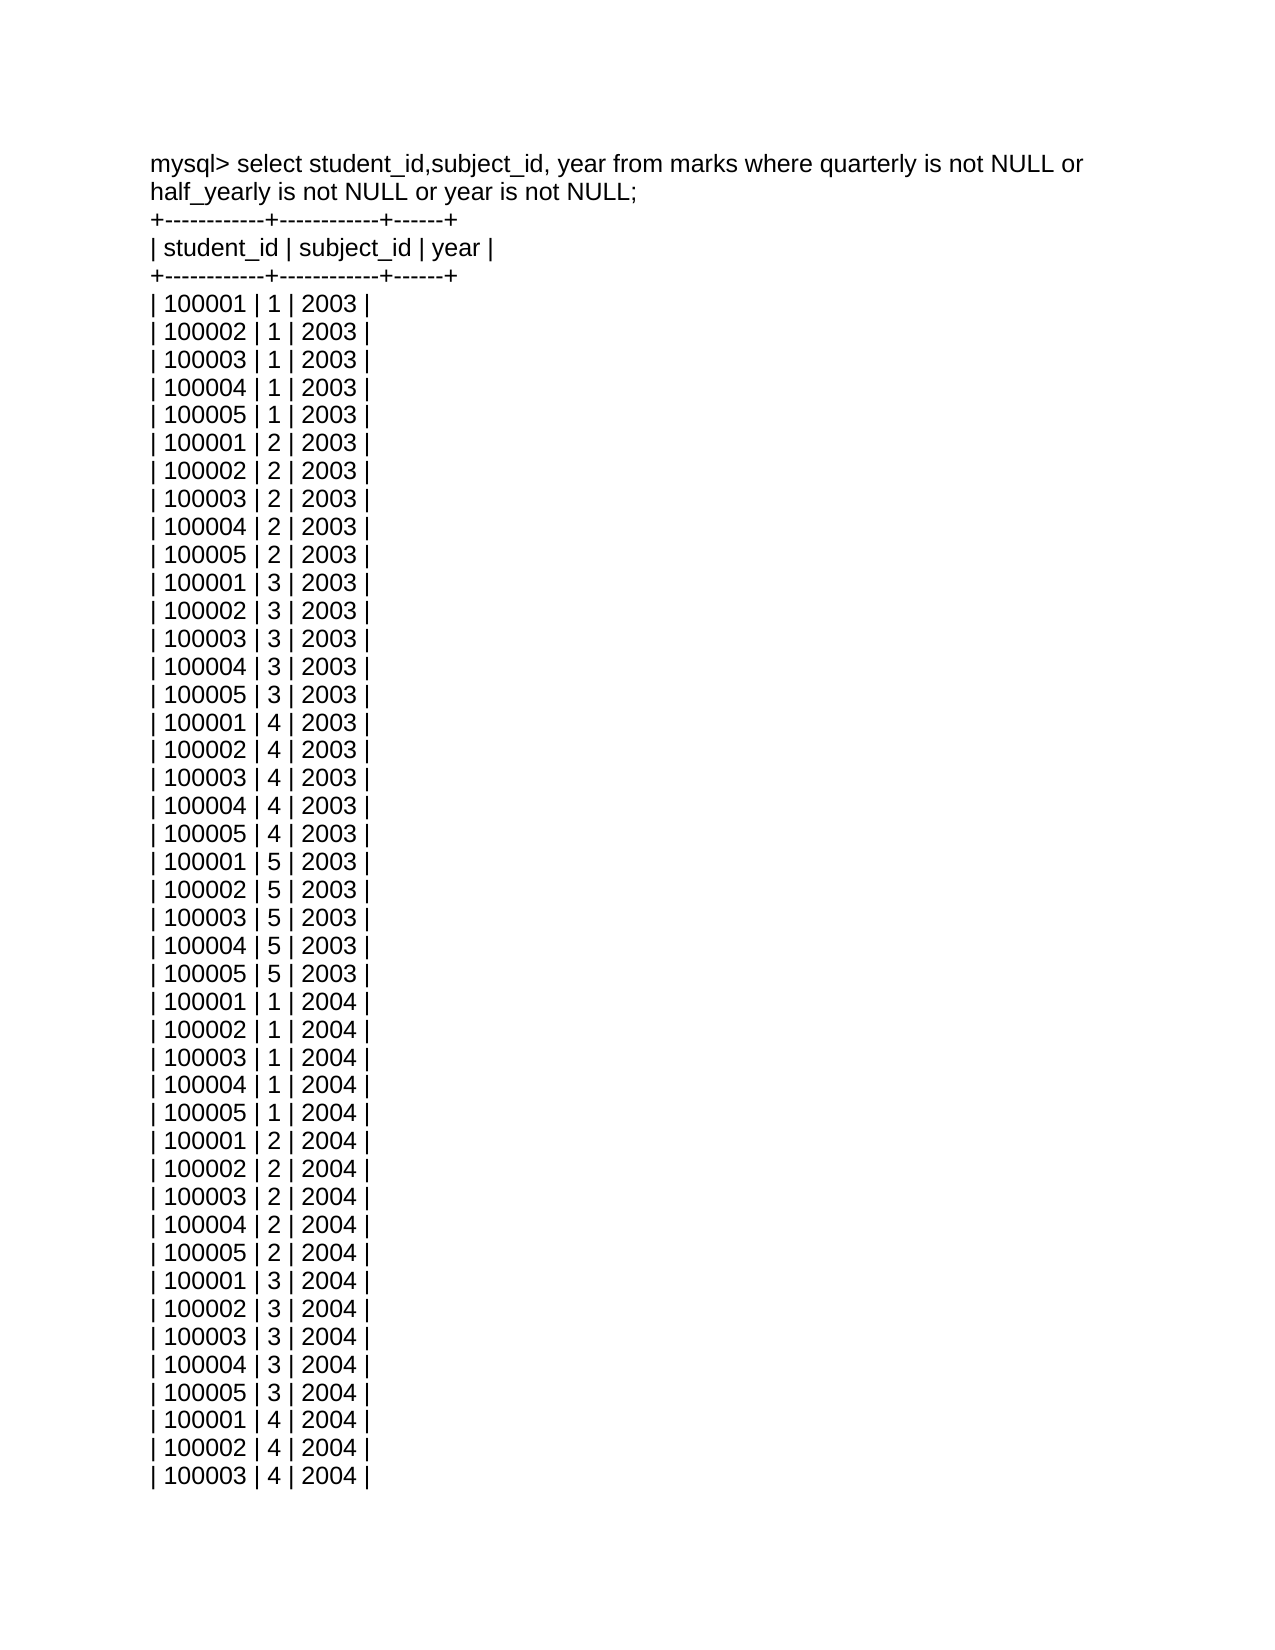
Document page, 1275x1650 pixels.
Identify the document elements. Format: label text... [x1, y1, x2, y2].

text | 100003 | 1 | 2004 | [150, 1043, 1125, 1071]
text | 100002 | 3 | 2004 | [150, 1294, 1125, 1322]
text | 100005 | 1 | 2004 | [150, 1099, 1125, 1127]
text | 100003 | 3 | 2004 | [150, 1322, 1125, 1350]
text | 100001 | 2 | 2004 | [150, 1127, 1125, 1155]
text | 100004 | 1 | 2003 | [150, 373, 1125, 401]
text | 100001 | 1 | 2003 | [150, 289, 1125, 317]
text | 100003 | 4 | 2003 | [150, 764, 1125, 792]
text | 100003 | 4 | 2004 | [150, 1462, 1125, 1490]
text | 100003 | 2 | 2004 | [150, 1183, 1125, 1211]
text | 100004 | 3 | 2004 | [150, 1350, 1125, 1378]
text mysql> select student_id,subject_id, year from marks where quarterly is not NULL or half_yearly is not NULL or year is not NULL; [150, 150, 1125, 206]
text | 100002 | 1 | 2003 | [150, 317, 1125, 345]
text | 100004 | 1 | 2004 | [150, 1071, 1125, 1099]
text | 100001 | 4 | 2003 | [150, 708, 1125, 736]
text | 100002 | 1 | 2004 | [150, 1015, 1125, 1043]
text | 100002 | 3 | 2003 | [150, 597, 1125, 624]
text +------------+------------+------+ [150, 262, 1125, 289]
text | 100003 | 1 | 2003 | [150, 345, 1125, 373]
text | 100005 | 1 | 2003 | [150, 401, 1125, 429]
text | 100001 | 2 | 2003 | [150, 429, 1125, 457]
text | 100004 | 2 | 2003 | [150, 513, 1125, 541]
text | 100001 | 4 | 2004 | [150, 1406, 1125, 1434]
text | 100004 | 5 | 2003 | [150, 932, 1125, 959]
text | student_id | subject_id | year | [150, 234, 1125, 262]
text | 100005 | 5 | 2003 | [150, 959, 1125, 987]
text | 100005 | 3 | 2003 | [150, 680, 1125, 708]
text | 100002 | 5 | 2003 | [150, 876, 1125, 904]
text | 100005 | 4 | 2003 | [150, 820, 1125, 848]
text | 100001 | 5 | 2003 | [150, 848, 1125, 876]
text | 100002 | 2 | 2003 | [150, 457, 1125, 485]
text | 100003 | 2 | 2003 | [150, 485, 1125, 513]
text | 100004 | 4 | 2003 | [150, 792, 1125, 820]
text | 100003 | 3 | 2003 | [150, 624, 1125, 652]
text | 100005 | 2 | 2004 | [150, 1239, 1125, 1267]
text | 100003 | 5 | 2003 | [150, 904, 1125, 932]
text | 100002 | 2 | 2004 | [150, 1155, 1125, 1183]
text | 100001 | 1 | 2004 | [150, 987, 1125, 1015]
text | 100001 | 3 | 2004 | [150, 1267, 1125, 1294]
text | 100002 | 4 | 2003 | [150, 736, 1125, 764]
text | 100004 | 2 | 2004 | [150, 1211, 1125, 1239]
text | 100005 | 2 | 2003 | [150, 541, 1125, 569]
text | 100001 | 3 | 2003 | [150, 569, 1125, 597]
text | 100004 | 3 | 2003 | [150, 652, 1125, 680]
text | 100005 | 3 | 2004 | [150, 1378, 1125, 1406]
text +------------+------------+------+ [150, 206, 1125, 234]
text | 100002 | 4 | 2004 | [150, 1434, 1125, 1462]
